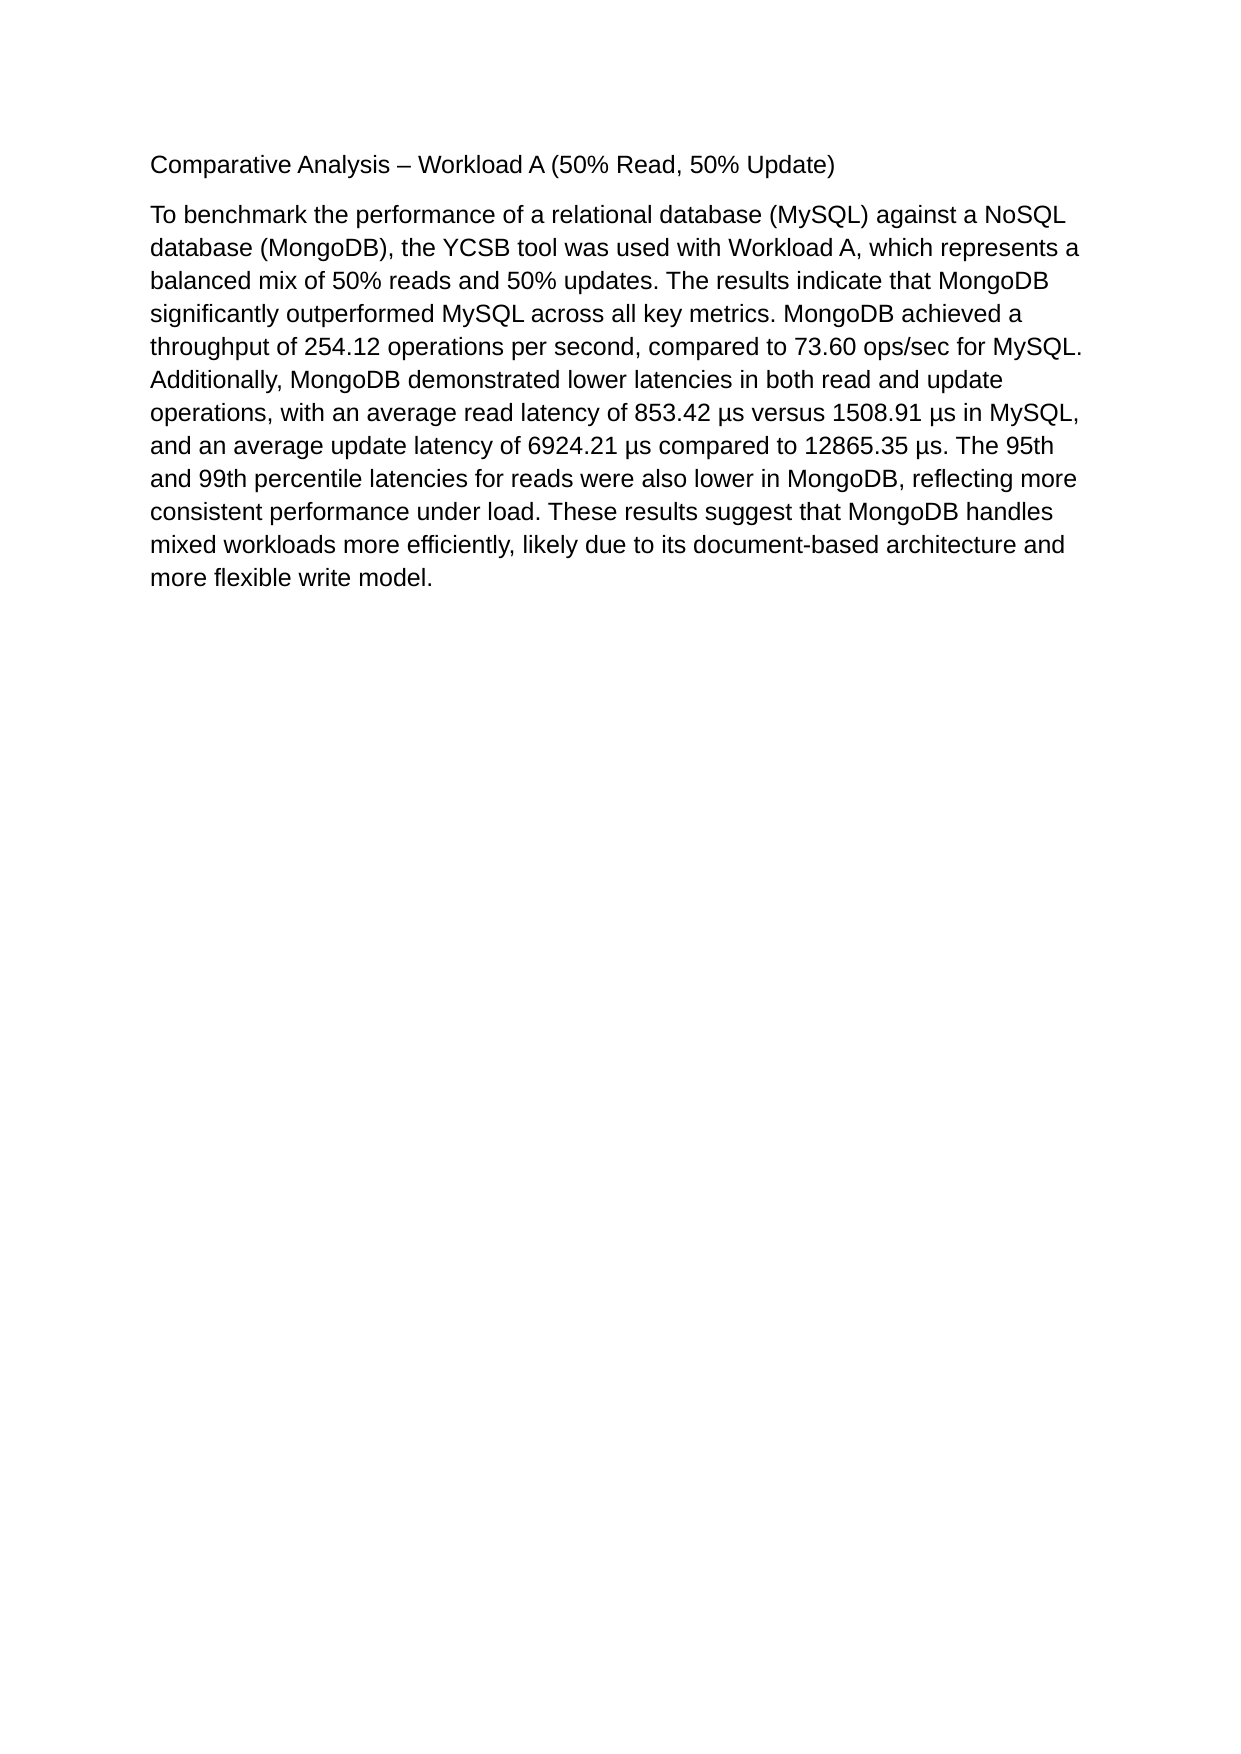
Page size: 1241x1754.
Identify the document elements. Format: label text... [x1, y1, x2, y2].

text To benchmark the performance of a relational database (MySQL) against a NoSQL database (MongoDB), the YCSB tool was used with Workload A, which represents a balanced mix of 50% reads and 50% updates. The results indicate that MongoDB significantly outperformed MySQL across all key metrics. MongoDB achieved a throughput of 254.12 operations per second, compared to 73.60 ops/sec for MySQL. Additionally, MongoDB demonstrated lower latencies in both read and update operations, with an average read latency of 853.42 µs versus 1508.91 µs in MySQL, and an average update latency of 6924.21 µs compared to 12865.35 µs. The 95th and 99th percentile latencies for reads were also lower in MongoDB, reflecting more consistent performance under load. These results suggest that MongoDB handles mixed workloads more efficiently, likely due to its document-based architecture and more flexible write model. [150, 200, 1090, 592]
text Comparative Analysis – Workload A (50% Read, 50% Update) [150, 150, 1090, 179]
